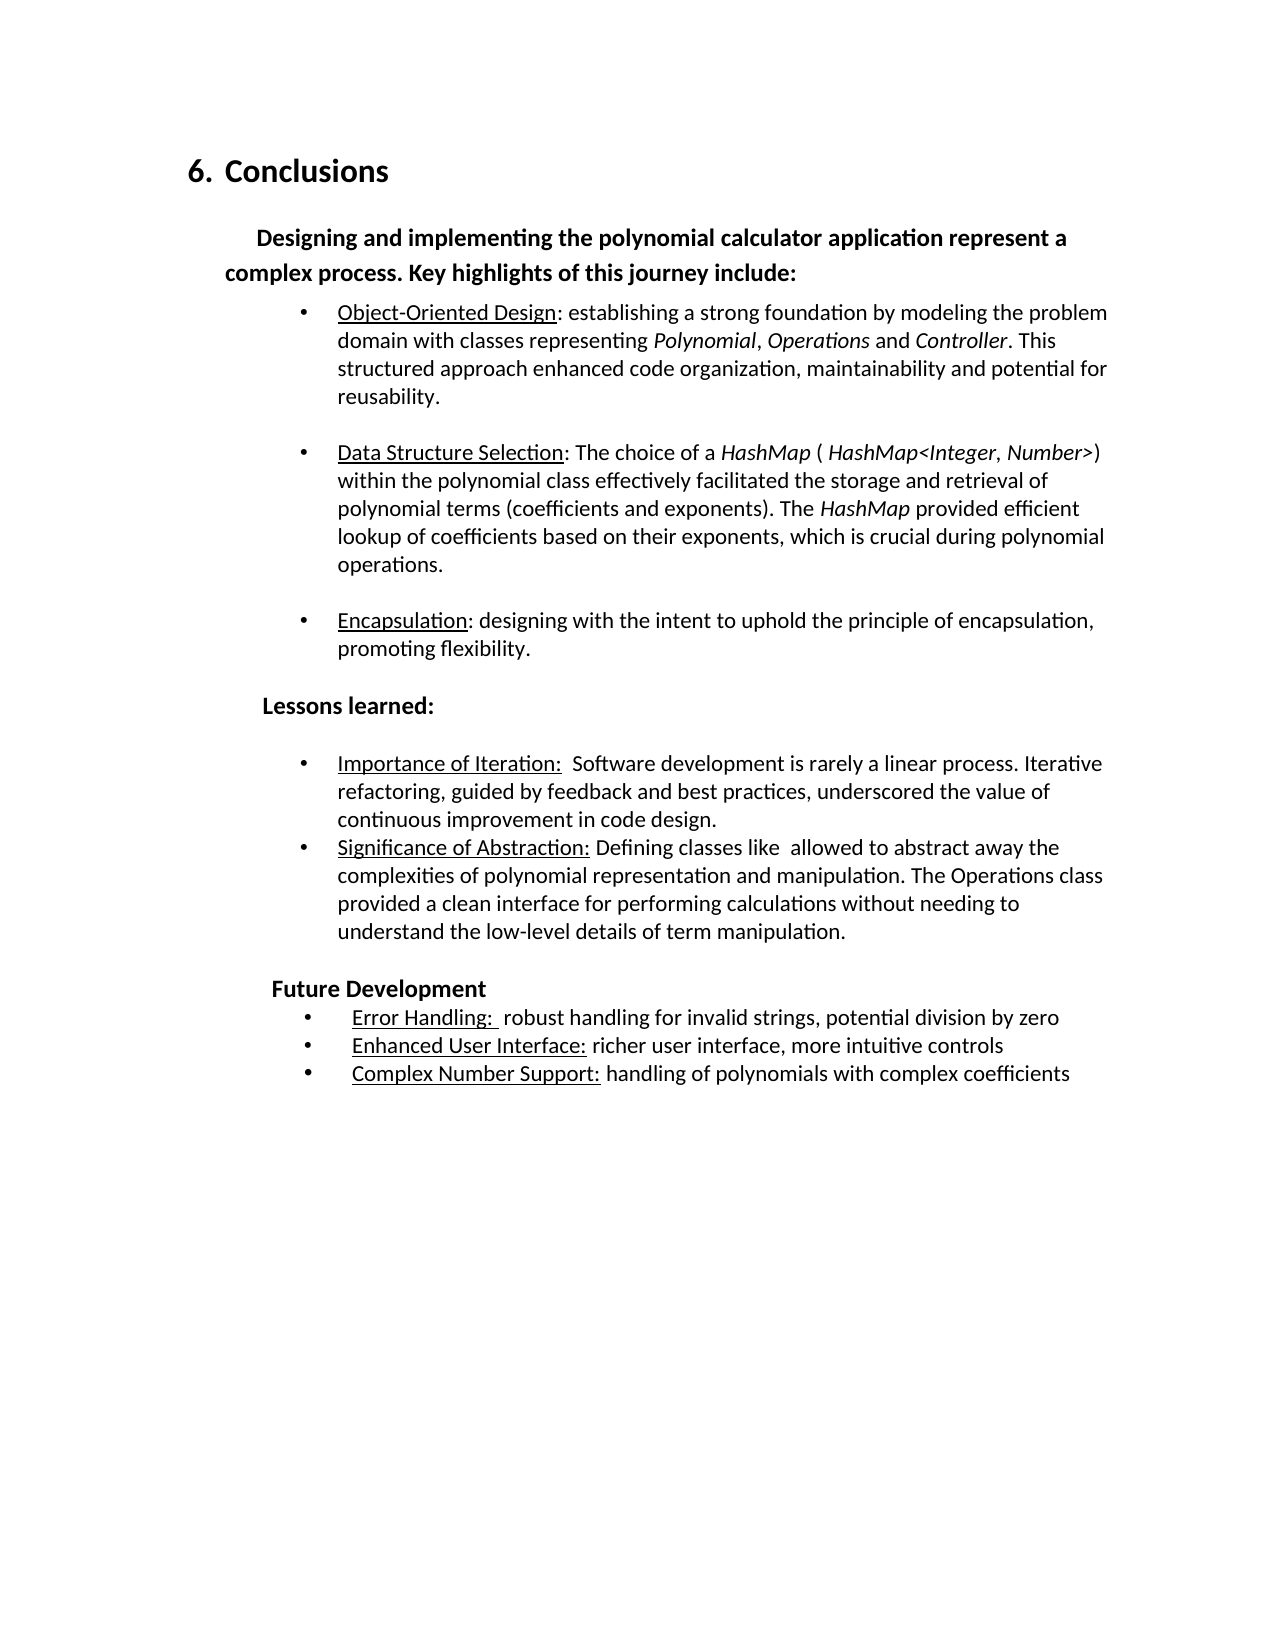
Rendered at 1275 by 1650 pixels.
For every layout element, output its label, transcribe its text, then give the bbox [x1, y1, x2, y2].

list Enhanced User Interface: richer user interface, more intuitive controls [304, 1032, 1125, 1059]
text Future Development [150, 973, 1125, 1003]
list Lessons learned: [225, 690, 1125, 749]
list Significance of Abstraction: Defining classes like allowed to abstract away the complexities of polynomial representation and manipulation. The Operations class provided a clean interface for performing calculations without needing to understand the low-level details of term manipulation. [300, 833, 1125, 945]
list Error Handling: robust handling for invalid strings, potential division by zero [304, 1003, 1125, 1032]
list Data Structure Selection: The choice of a HashMap ( HashMap<Integer, Number>) within the polynomial class effectively facilitated the storage and retrieval of polynomial terms (coefficients and exponents). The HashMap provided efficient lookup of coefficients based on their exponents, which is crucial during polynomial operations. [300, 438, 1125, 606]
subtitle Designing and implementing the polynomial calculator application represent a complex process. Key highlights of this journey include: [187, 222, 1125, 287]
list Encapsulation: designing with the intent to uphold the principle of encapsulation, promoting flexibility. [300, 606, 1125, 662]
subtitle Conclusions [187, 150, 1125, 191]
list Object-Oriented Design: establishing a strong foundation by modeling the problem domain with classes representing Polynomial, Operations and Controller. This structured approach enhanced code organization, maintainability and potential for reusability. [300, 298, 1125, 438]
list Complex Number Support: handling of polynomials with complex coefficients [304, 1059, 1125, 1118]
list Importance of Iteration: Software development is rarely a linear process. Iterative refactoring, guided by feedback and best practices, underscored the value of continuous improvement in code design. [300, 749, 1125, 833]
